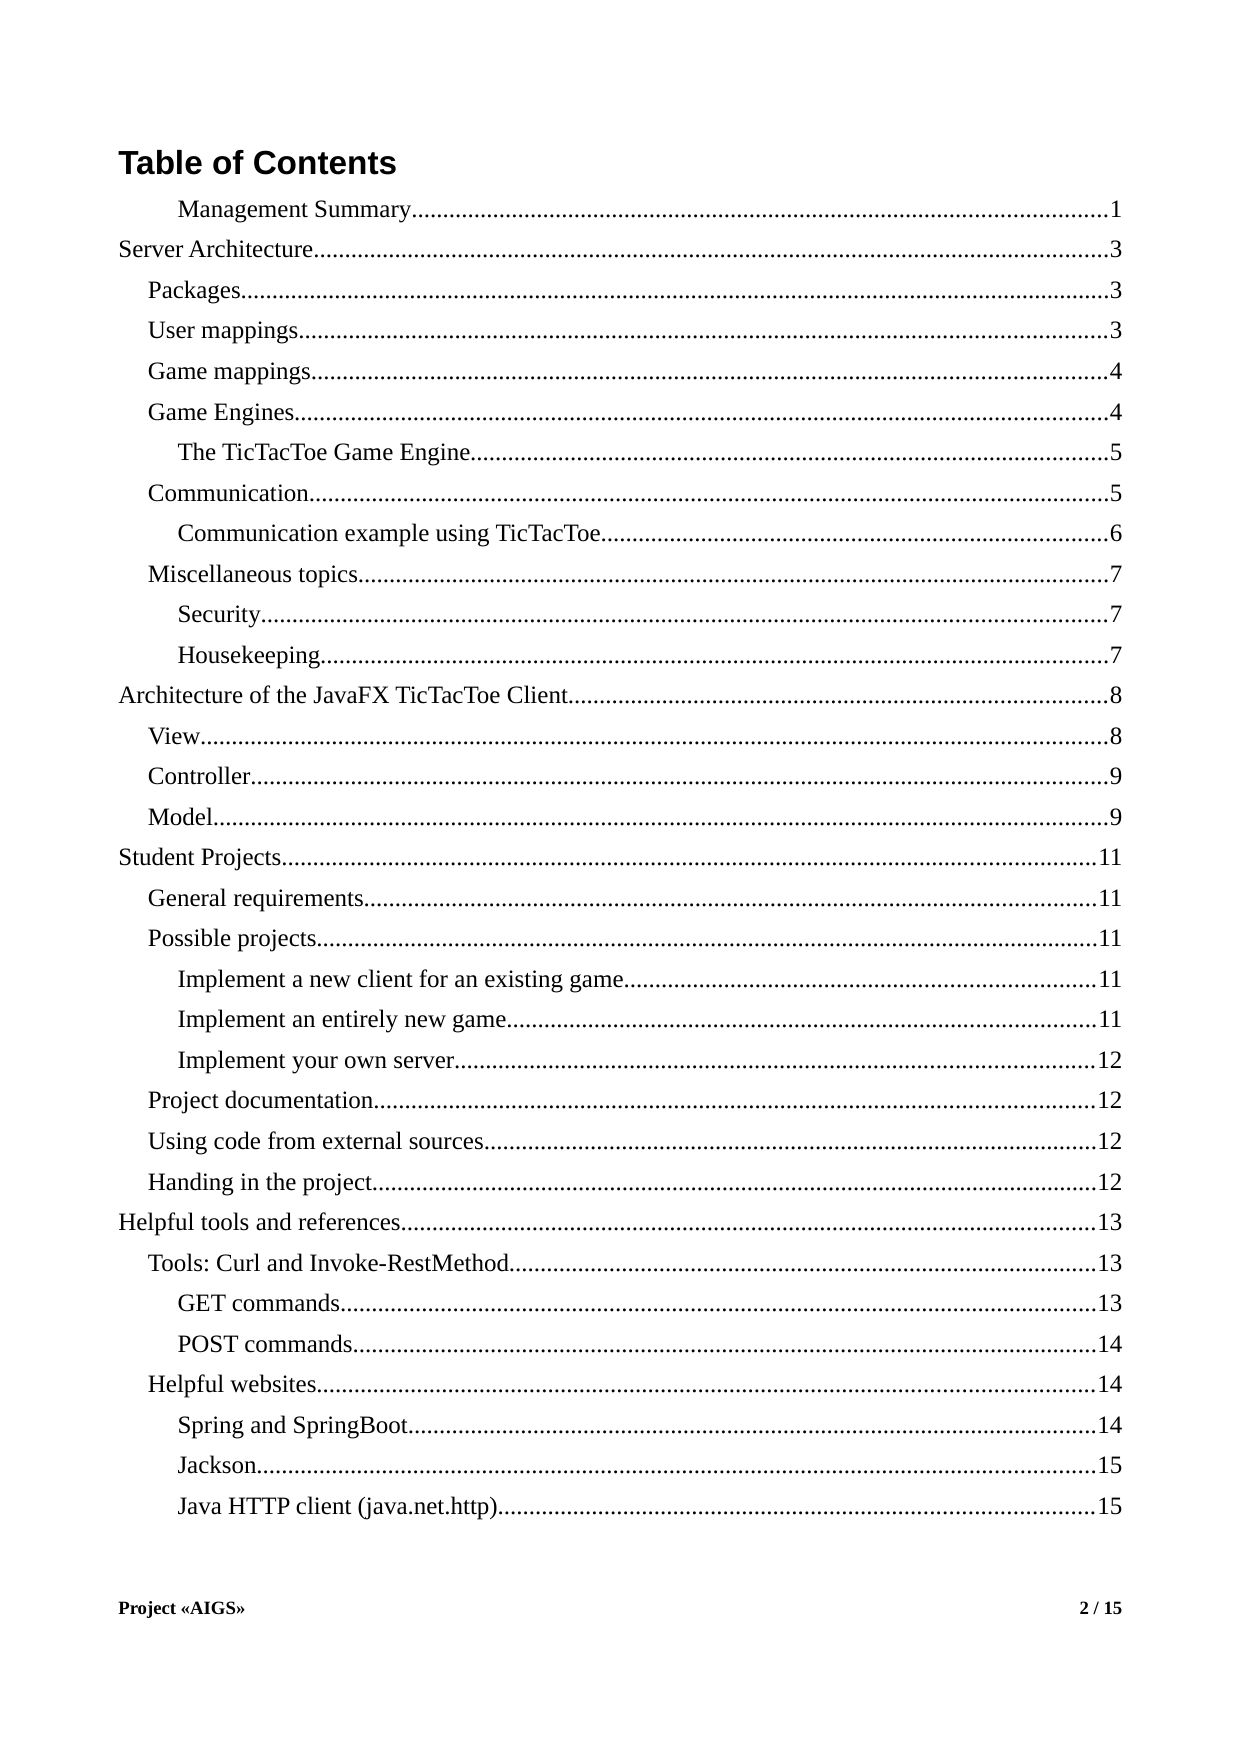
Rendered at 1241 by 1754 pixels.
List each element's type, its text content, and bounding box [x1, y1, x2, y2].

text Student Projects 11 [118, 842, 1122, 871]
text The TicTacToe Game Engine 5 [177, 437, 1122, 466]
text Jackson 15 [177, 1450, 1122, 1479]
text Packages 3 [148, 275, 1122, 304]
text Model 9 [148, 802, 1122, 831]
text Implement a new client for an existing game 11 [177, 964, 1122, 993]
text Controller 9 [148, 761, 1122, 790]
subtitle Table of Contents [118, 143, 1122, 182]
text Security 7 [177, 599, 1122, 628]
text General requirements 11 [148, 883, 1122, 912]
text Communication 5 [148, 478, 1122, 506]
text Communication example using TicTacToe 6 [177, 518, 1122, 547]
text Miscellaneous topics 7 [148, 559, 1122, 587]
text POST commands 14 [177, 1329, 1122, 1357]
text Project documentation 12 [148, 1086, 1122, 1114]
text Management Summary 1 [177, 194, 1122, 223]
text Implement your own server 12 [177, 1045, 1122, 1074]
text Architecture of the JavaFX TicTacToe Client 8 [118, 680, 1122, 709]
text Java HTTP client (java.net.http) 15 [177, 1491, 1122, 1519]
text Handing in the project 12 [148, 1167, 1122, 1195]
text Implement an entirely new game 11 [177, 1004, 1122, 1033]
text Spring and SpringBoot 14 [177, 1410, 1122, 1438]
text Game mappings 4 [148, 356, 1122, 385]
text Tools: Curl and Invoke-RestMethod 13 [148, 1248, 1122, 1276]
text User mappings 3 [148, 316, 1122, 344]
text Housekeeping 7 [177, 640, 1122, 668]
text Game Engines 4 [148, 397, 1122, 425]
text View 8 [148, 721, 1122, 749]
text Server Architecture 3 [118, 234, 1122, 263]
text Helpful tools and references 13 [118, 1207, 1122, 1236]
text Using code from external sources 12 [148, 1126, 1122, 1155]
text GET commands 13 [177, 1288, 1122, 1317]
text Possible projects 11 [148, 923, 1122, 952]
text Helpful websites 14 [148, 1369, 1122, 1398]
